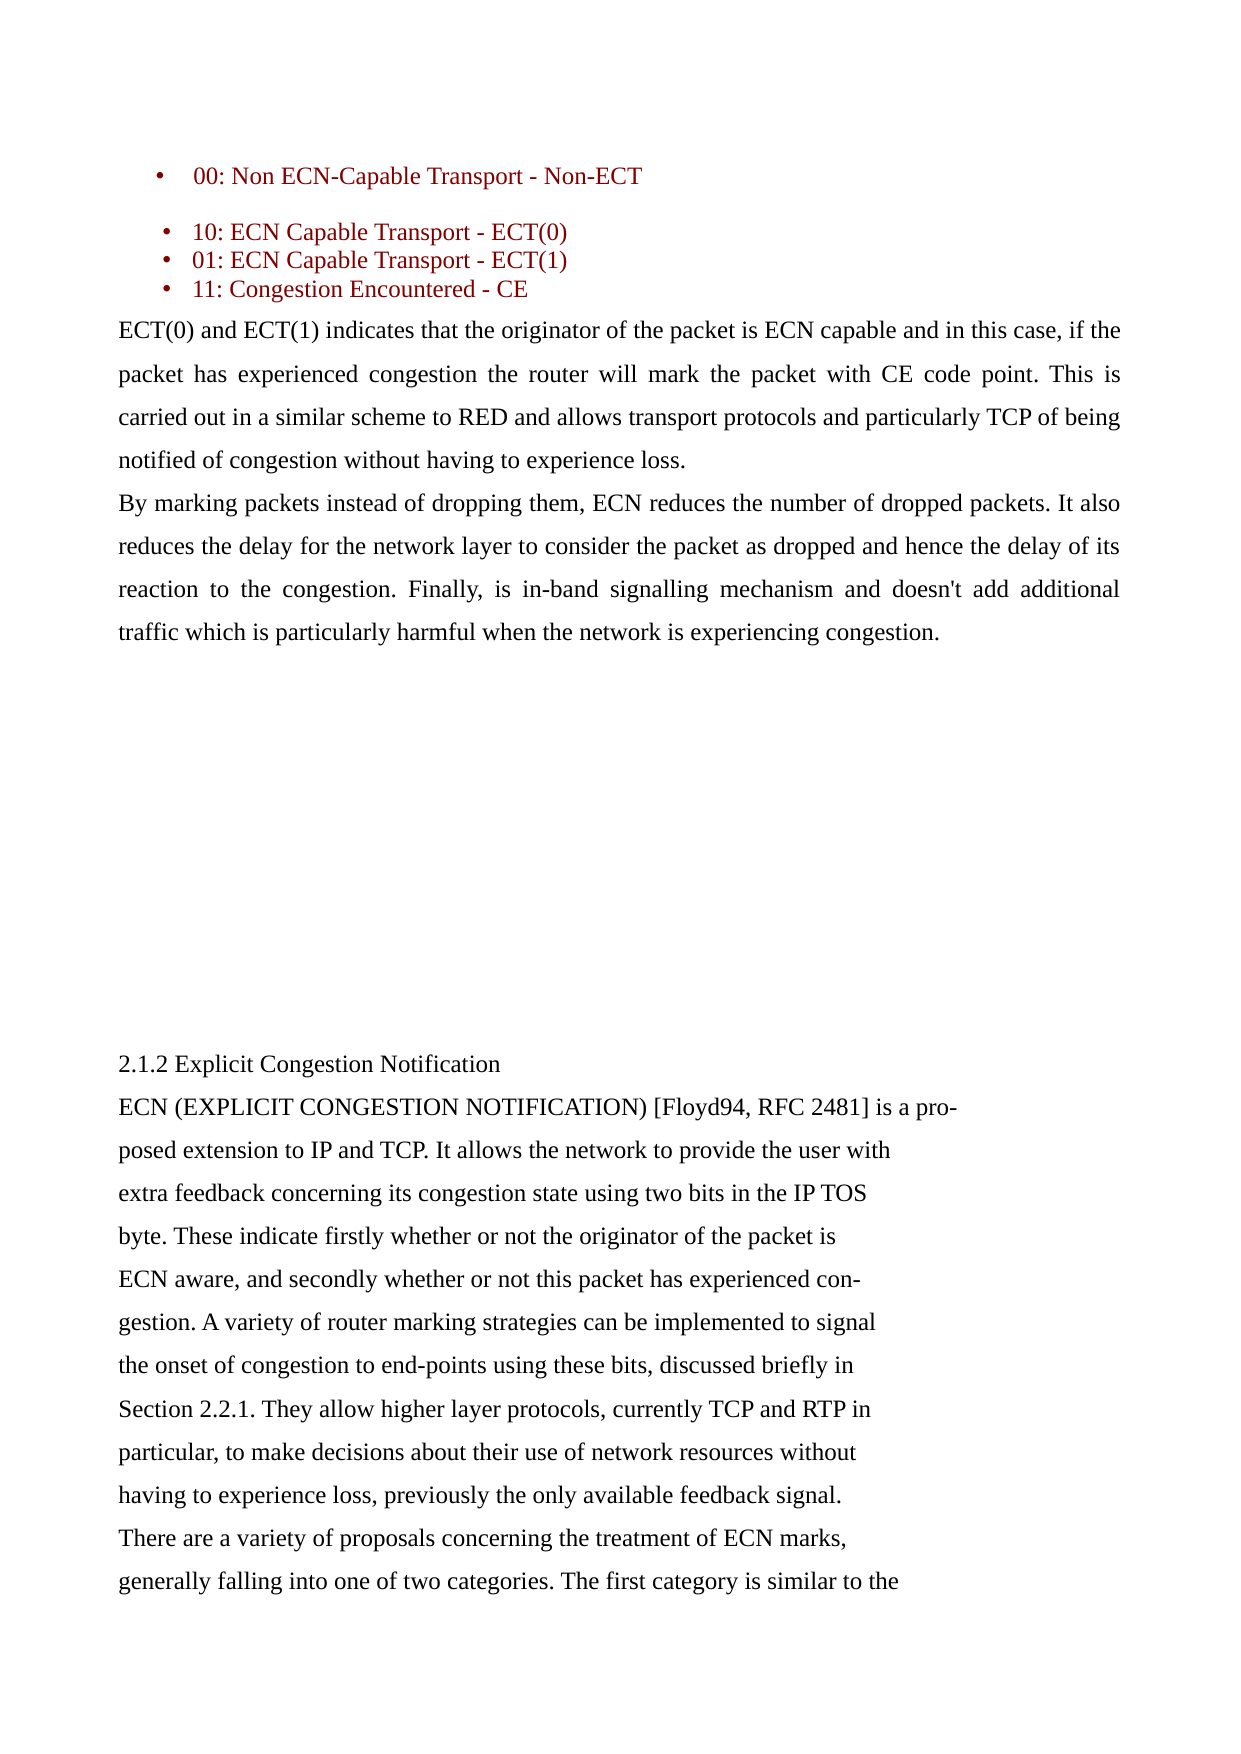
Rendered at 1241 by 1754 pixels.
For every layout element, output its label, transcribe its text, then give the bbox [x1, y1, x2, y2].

list 11: Congestion Encountered - CE [162, 274, 1122, 303]
text By marking packets instead of dropping them, ECN reduces the number of dropped packets. It also reduces the delay for the network layer to consider the packet as dropped and hence the delay of its reaction to the congestion. Finally, is in-band signalling mechanism and doesn't add additional traffic which is particularly harmful when the network is experiencing congestion. [118, 488, 1122, 646]
text ECN (EXPLICIT CONGESTION NOTIFICATION) [Floyd94, RFC 2481] is a pro- [118, 1092, 1122, 1121]
list 01: ECN Capable Transport - ECT(1) [162, 246, 1122, 274]
text 2.1.2 Explicit Congestion Notification [118, 1049, 1122, 1077]
text ECT(0) and ECT(1) indicates that the originator of the packet is ECN capable and in this case, if the packet has experienced congestion the router will mark the packet with CE code point. This is carried out in a similar scheme to RED and allows transport protocols and particularly TCP of being notified of congestion without having to experience loss. [118, 316, 1122, 474]
list 00: Non ECN-Capable Transport - Non-ECT [156, 161, 1122, 190]
text the onset of congestion to end-points using these bits, discussed briefly in [118, 1351, 1122, 1379]
list 10: ECN Capable Transport - ECT(0) [162, 217, 1122, 246]
text posed extension to IP and TCP. It allows the network to provide the user with [118, 1135, 1122, 1164]
text Section 2.2.1. They allow higher layer protocols, currently TCP and RTP in [118, 1394, 1122, 1422]
text generally falling into one of two categories. The first category is similar to the [118, 1566, 1122, 1595]
text ECN aware, and secondly whether or not this packet has experienced con- [118, 1264, 1122, 1293]
text extra feedback concerning its congestion state using two bits in the IP TOS [118, 1178, 1122, 1207]
text There are a variety of proposals concerning the treatment of ECN marks, [118, 1523, 1122, 1552]
text particular, to make decisions about their use of network resources without [118, 1437, 1122, 1466]
text gestion. A variety of router marking strategies can be implemented to signal [118, 1307, 1122, 1336]
text byte. These indicate firstly whether or not the originator of the packet is [118, 1221, 1122, 1250]
text having to experience loss, previously the only available feedback signal. [118, 1480, 1122, 1509]
